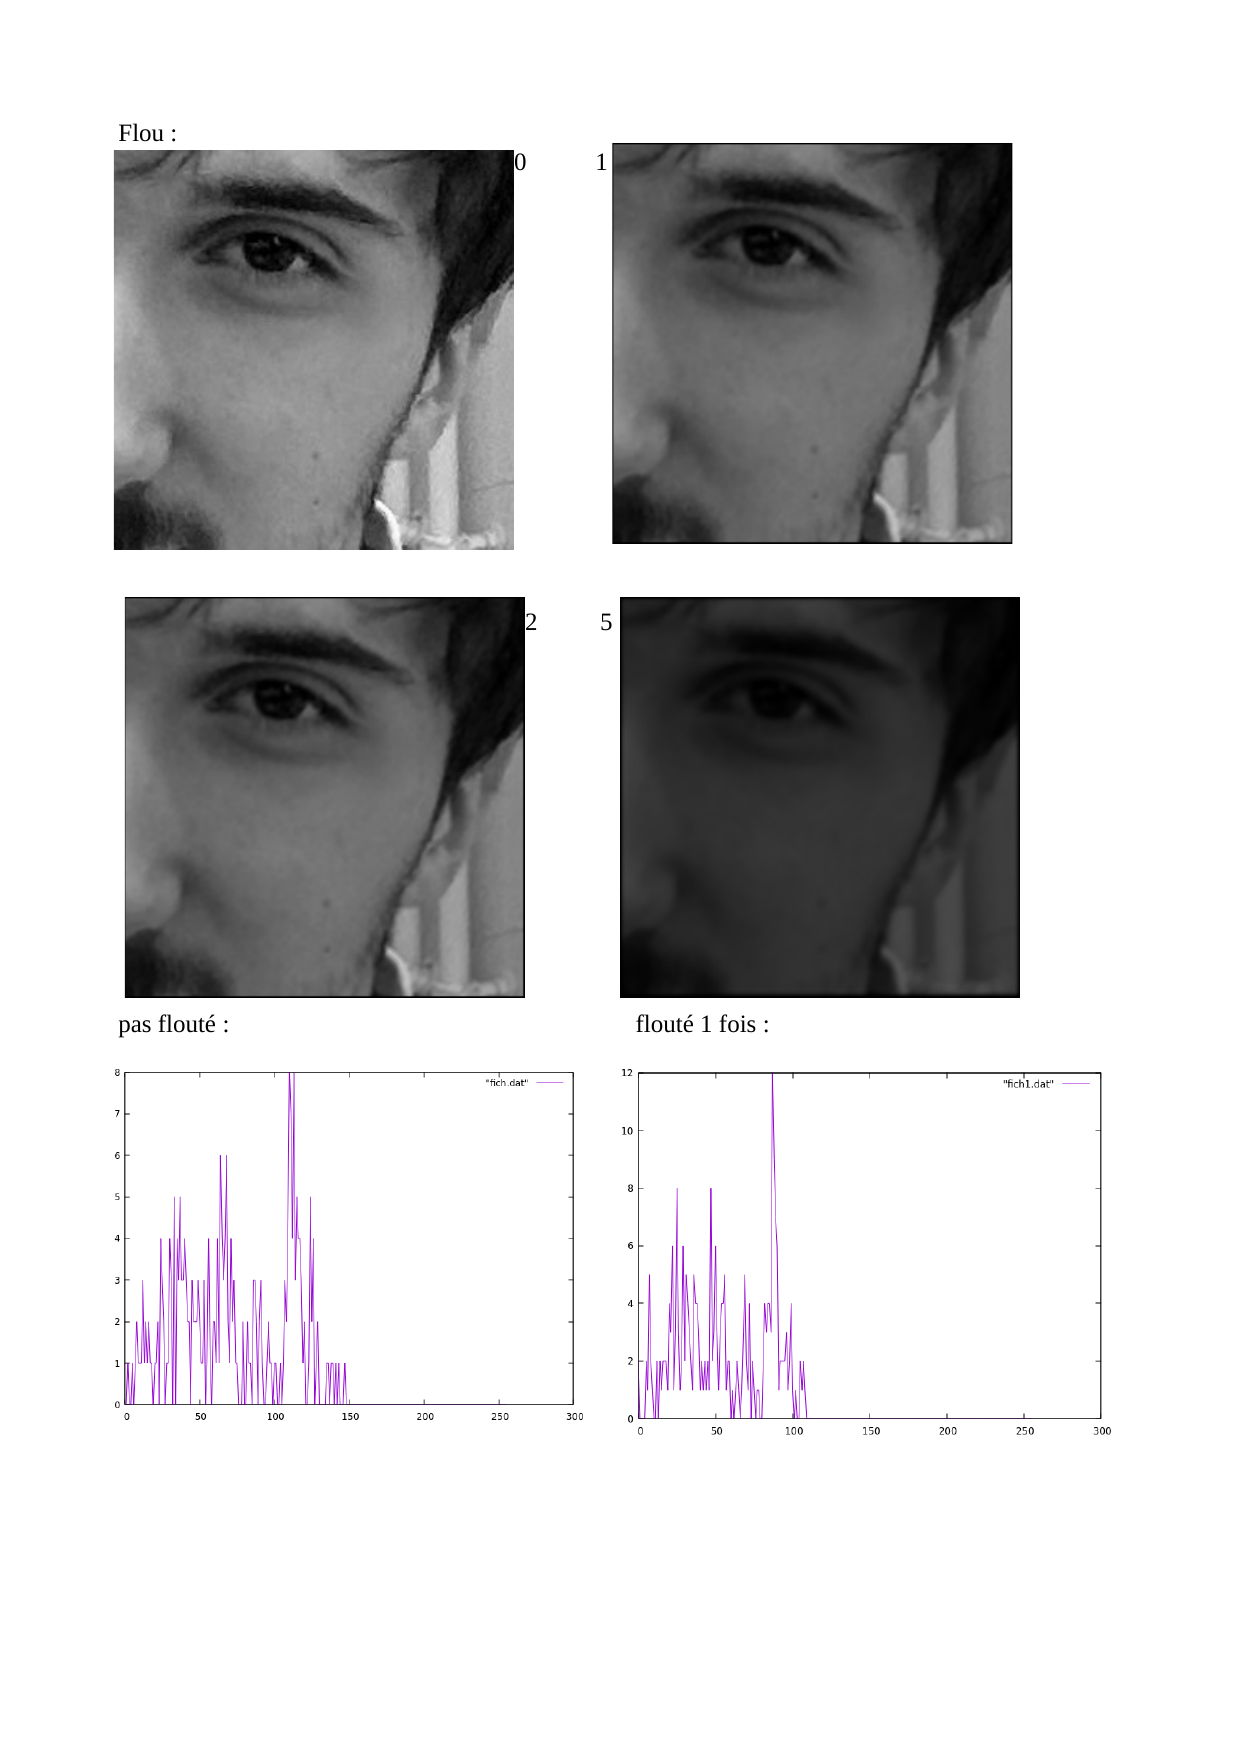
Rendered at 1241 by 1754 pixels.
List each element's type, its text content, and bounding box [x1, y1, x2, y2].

text [1020, 607, 1122, 636]
picture [100, 1060, 589, 1427]
text 2 5 [525, 607, 620, 636]
text pas flouté : flouté 1 fois : [118, 1009, 1122, 1038]
picture [612, 143, 1013, 544]
text [1013, 147, 1122, 176]
picture [124, 597, 525, 998]
picture [113, 150, 514, 550]
text [118, 607, 124, 636]
picture [607, 1060, 1117, 1442]
picture [620, 597, 1020, 998]
text Flou : [118, 118, 1122, 147]
text 0 1 [118, 147, 612, 176]
